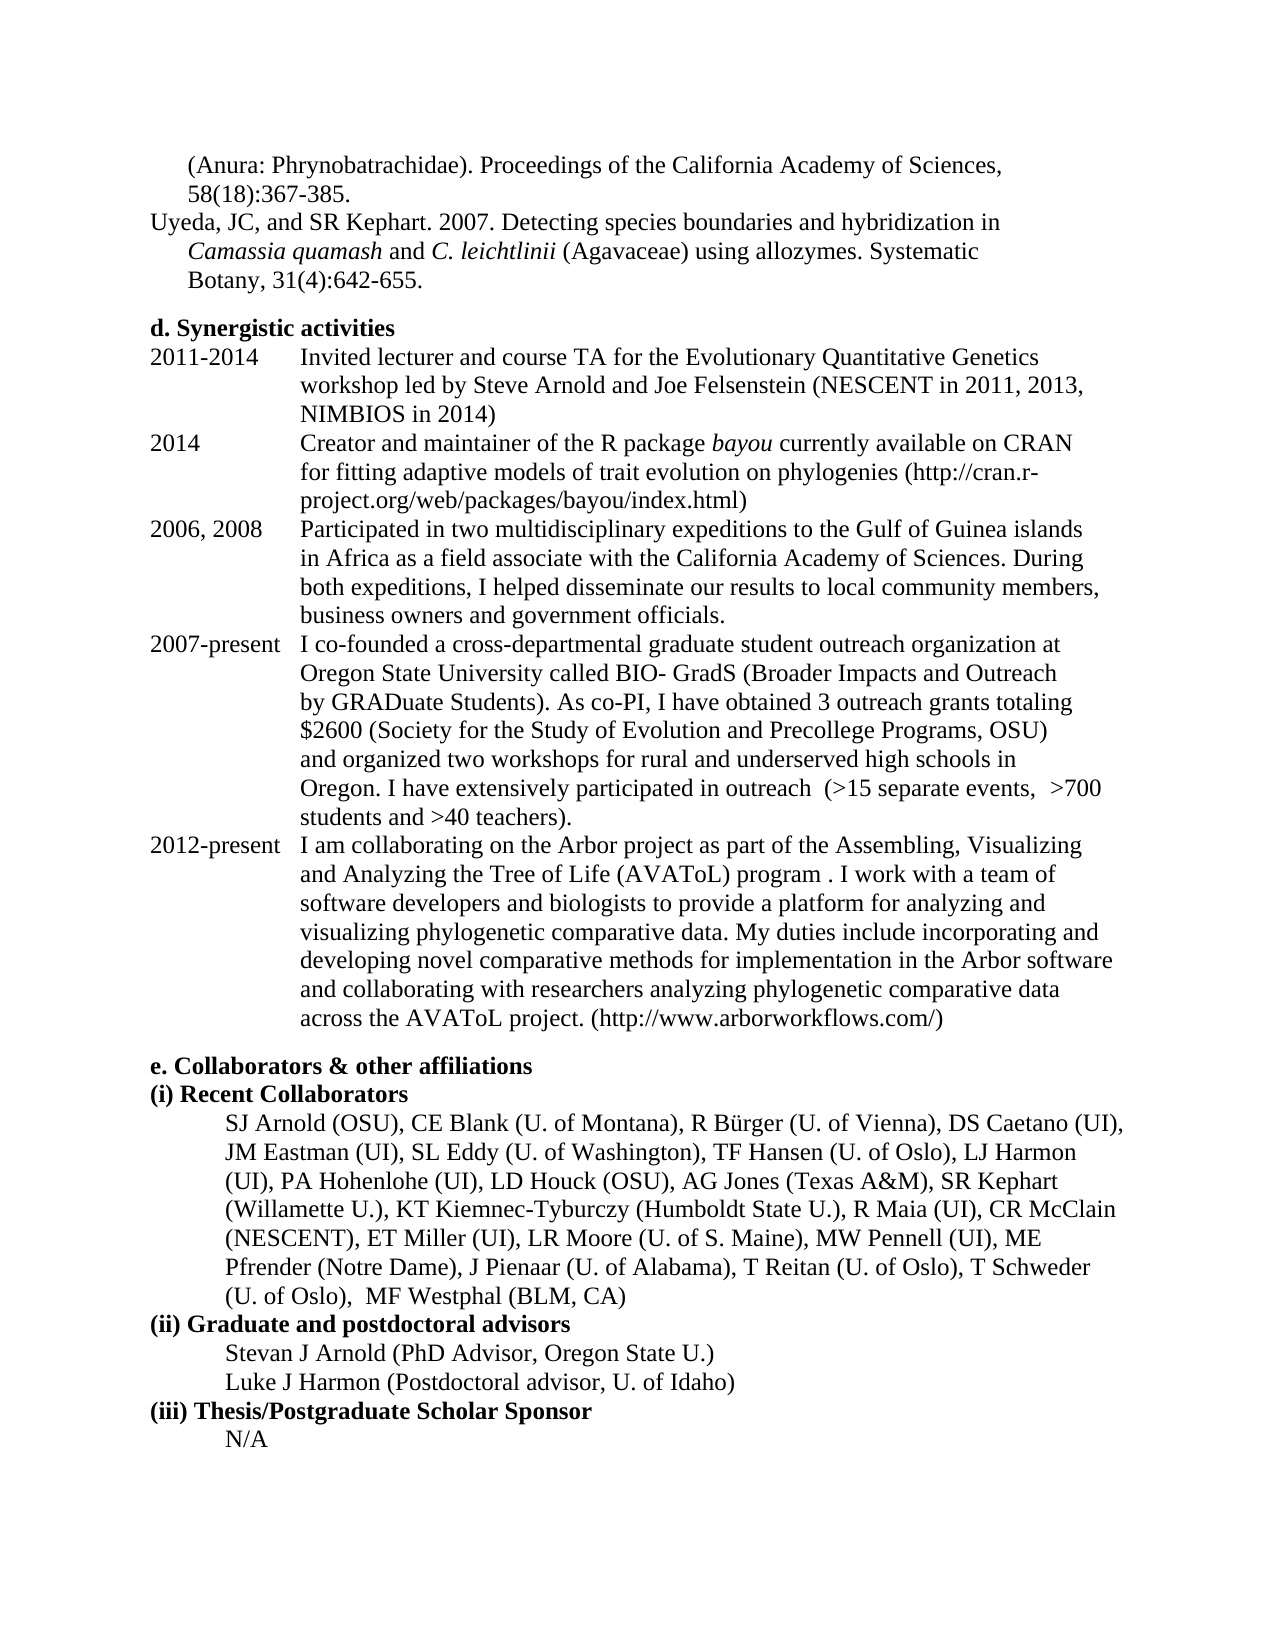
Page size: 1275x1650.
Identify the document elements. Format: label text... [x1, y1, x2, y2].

text (i) Recent Collaborators [150, 1079, 1125, 1108]
text 2007-present I co-founded a cross-departmental graduate student outreach organization at Oregon State University called BIO- GradS (Broader Impacts and Outreach by GRADuate Students). As co-PI, I have obtained 3 outreach grants totaling $2600 (Society for the Study of Evolution and Precollege Programs, OSU) and organized two workshops for rural and underserved high schools in Oregon. I have extensively participated in outreach (>15 separate events, >700 students and >40 teachers). [150, 629, 1125, 830]
text 2014 Creator and maintainer of the R package bayou currently available on CRAN for fitting adaptive models of trait evolution on phylogenies (http://cran.r- project.org/web/packages/bayou/index.html) [150, 428, 1125, 514]
text (ii) Graduate and postdoctoral advisors [150, 1309, 1125, 1338]
text Luke J Harmon (Postdoctoral advisor, U. of Idaho) [150, 1367, 1125, 1396]
list e. Collaborators & other affiliations [150, 1051, 1125, 1079]
text Stevan J Arnold (PhD Advisor, Oregon State U.) [150, 1338, 1125, 1367]
text 2011-2014 Invited lecturer and course TA for the Evolutionary Quantitative Genetics workshop led by Steve Arnold and Joe Felsenstein (NESCENT in 2011, 2013, NIMBIOS in 2014) [150, 342, 1125, 428]
text (iii) Thesis/Postgraduate Scholar Sponsor [150, 1396, 1125, 1424]
text Uyeda, JC, and SR Kephart. 2007. Detecting species boundaries and hybridization in [150, 207, 1125, 236]
text Camassia quamash and C. leichtlinii (Agavaceae) using allozymes. Systematic Botany, 31(4):642-655. [150, 236, 1125, 294]
text d. Synergistic activities [150, 313, 1125, 342]
text (Anura: Phrynobatrachidae). Proceedings of the California Academy of Sciences, 58(18):367-385. [150, 150, 1125, 207]
text N/A [150, 1424, 1125, 1453]
text 2012-present I am collaborating on the Arbor project as part of the Assembling, Visualizing and Analyzing the Tree of Life (AVAToL) program . I work with a team of software developers and biologists to provide a platform for analyzing and visualizing phylogenetic comparative data. My duties include incorporating and developing novel comparative methods for implementation in the Arbor software and collaborating with researchers analyzing phylogenetic comparative data across the AVAToL project. (http://www.arborworkflows.com/) [150, 830, 1125, 1032]
text SJ Arnold (OSU), CE Blank (U. of Montana), R Bürger (U. of Vienna), DS Caetano (UI), JM Eastman (UI), SL Eddy (U. of Washington), TF Hansen (U. of Oslo), LJ Harmon (UI), PA Hohenlohe (UI), LD Houck (OSU), AG Jones (Texas A&M), SR Kephart (Willamette U.), KT Kiemnec-Tyburczy (Humboldt State U.), R Maia (UI), CR McClain (NESCENT), ET Miller (UI), LR Moore (U. of S. Maine), MW Pennell (UI), ME Pfrender (Notre Dame), J Pienaar (U. of Alabama), T Reitan (U. of Oslo), T Schweder (U. of Oslo), MF Westphal (BLM, CA) [150, 1108, 1125, 1309]
text 2006, 2008 Participated in two multidisciplinary expeditions to the Gulf of Guinea islands in Africa as a field associate with the California Academy of Sciences. During both expeditions, I helped disseminate our results to local community members, business owners and government officials. [150, 514, 1125, 629]
